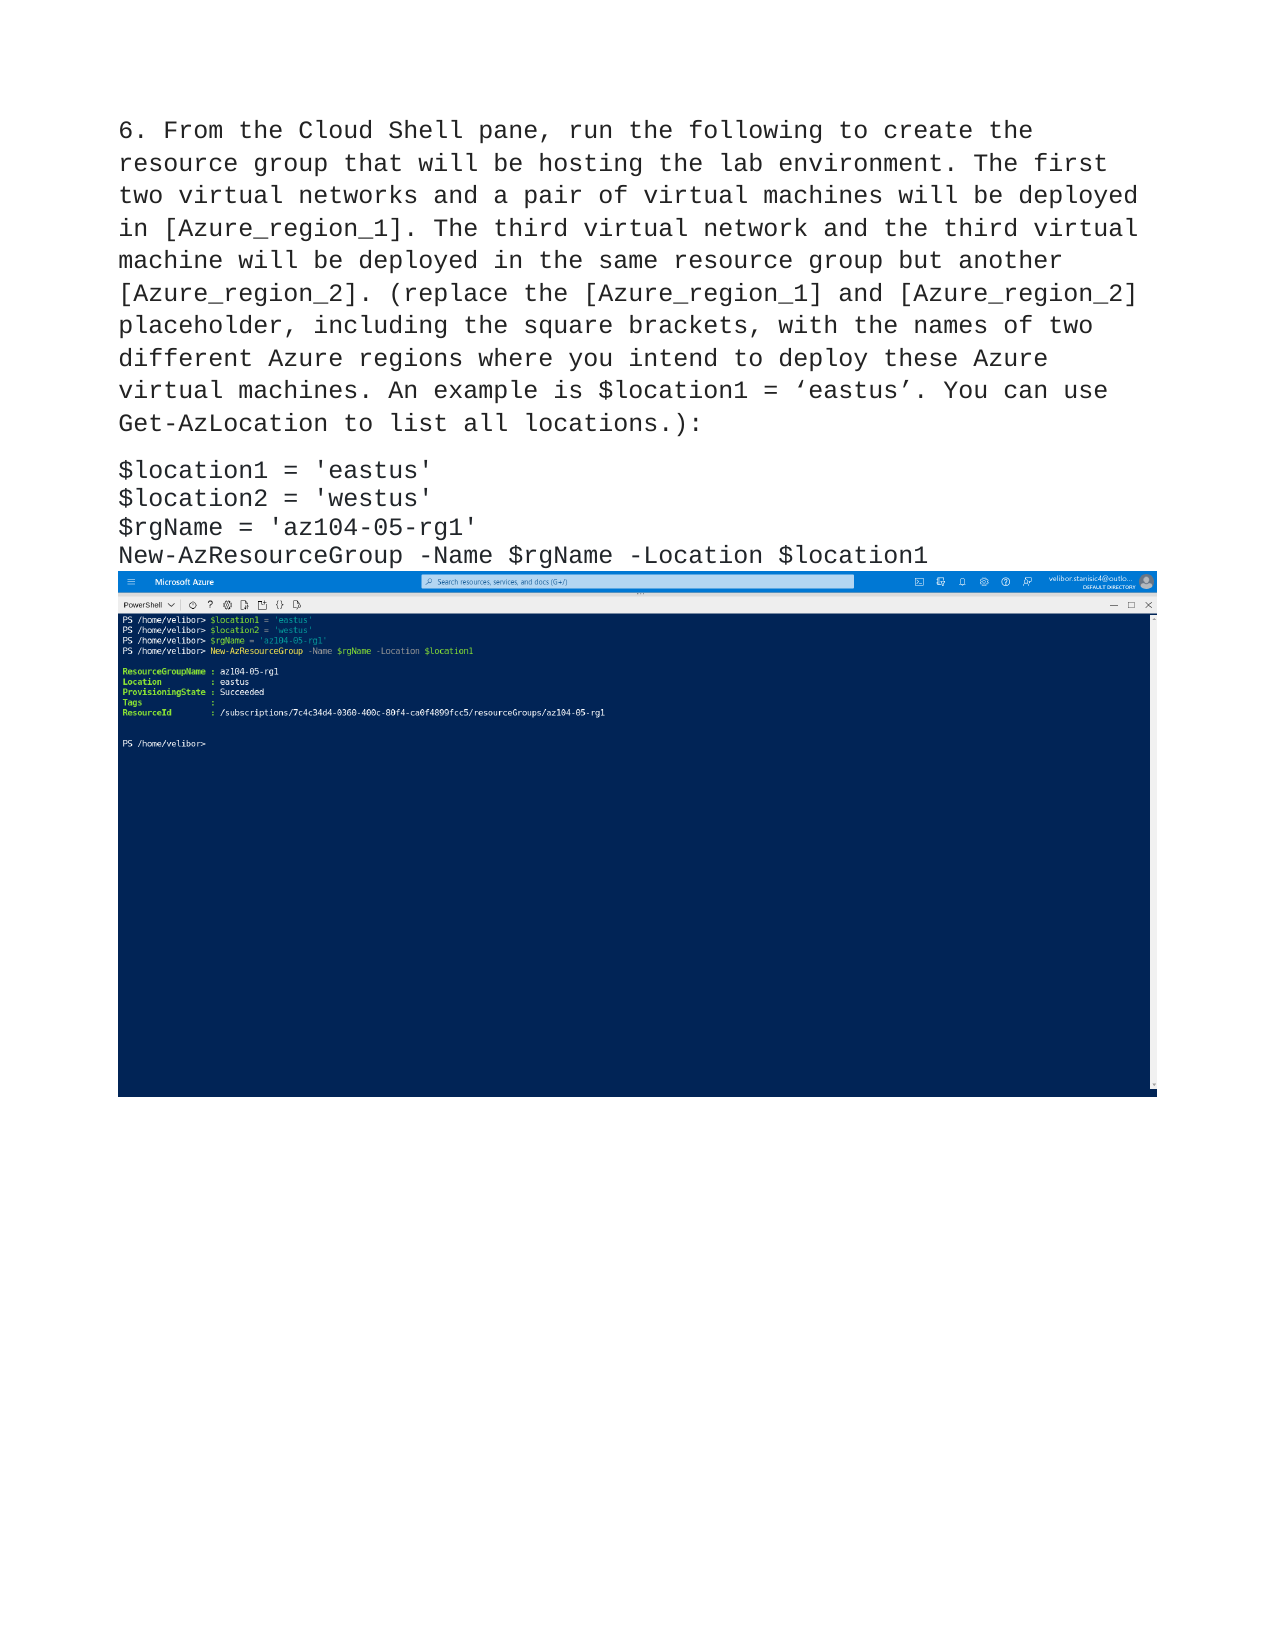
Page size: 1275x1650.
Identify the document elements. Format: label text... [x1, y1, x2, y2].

text $location1 = 'eastus' [118, 458, 1157, 486]
text $rgName = 'az104-05-rg1' [118, 514, 1157, 543]
picture [118, 571, 1157, 1097]
text $location2 = 'westus' [118, 486, 1157, 514]
text 6. From the Cloud Shell pane, run the following to create the resource group that will be hosting the lab environment. The first two virtual networks and a pair of virtual machines will be deployed in [Azure_region_1]. The third virtual network and the third virtual machine will be deployed in the same resource group but another [Azure_region_2]. (replace the [Azure_region_1] and [Azure_region_2] placeholder, including the square brackets, with the names of two different Azure regions where you intend to deploy these Azure virtual machines. An example is $location1 = ‘eastus’. You can use Get-AzLocation to list all locations.): [118, 118, 1157, 439]
text New-AzResourceGroup -Name $rgName -Location $location1 [118, 543, 1157, 571]
